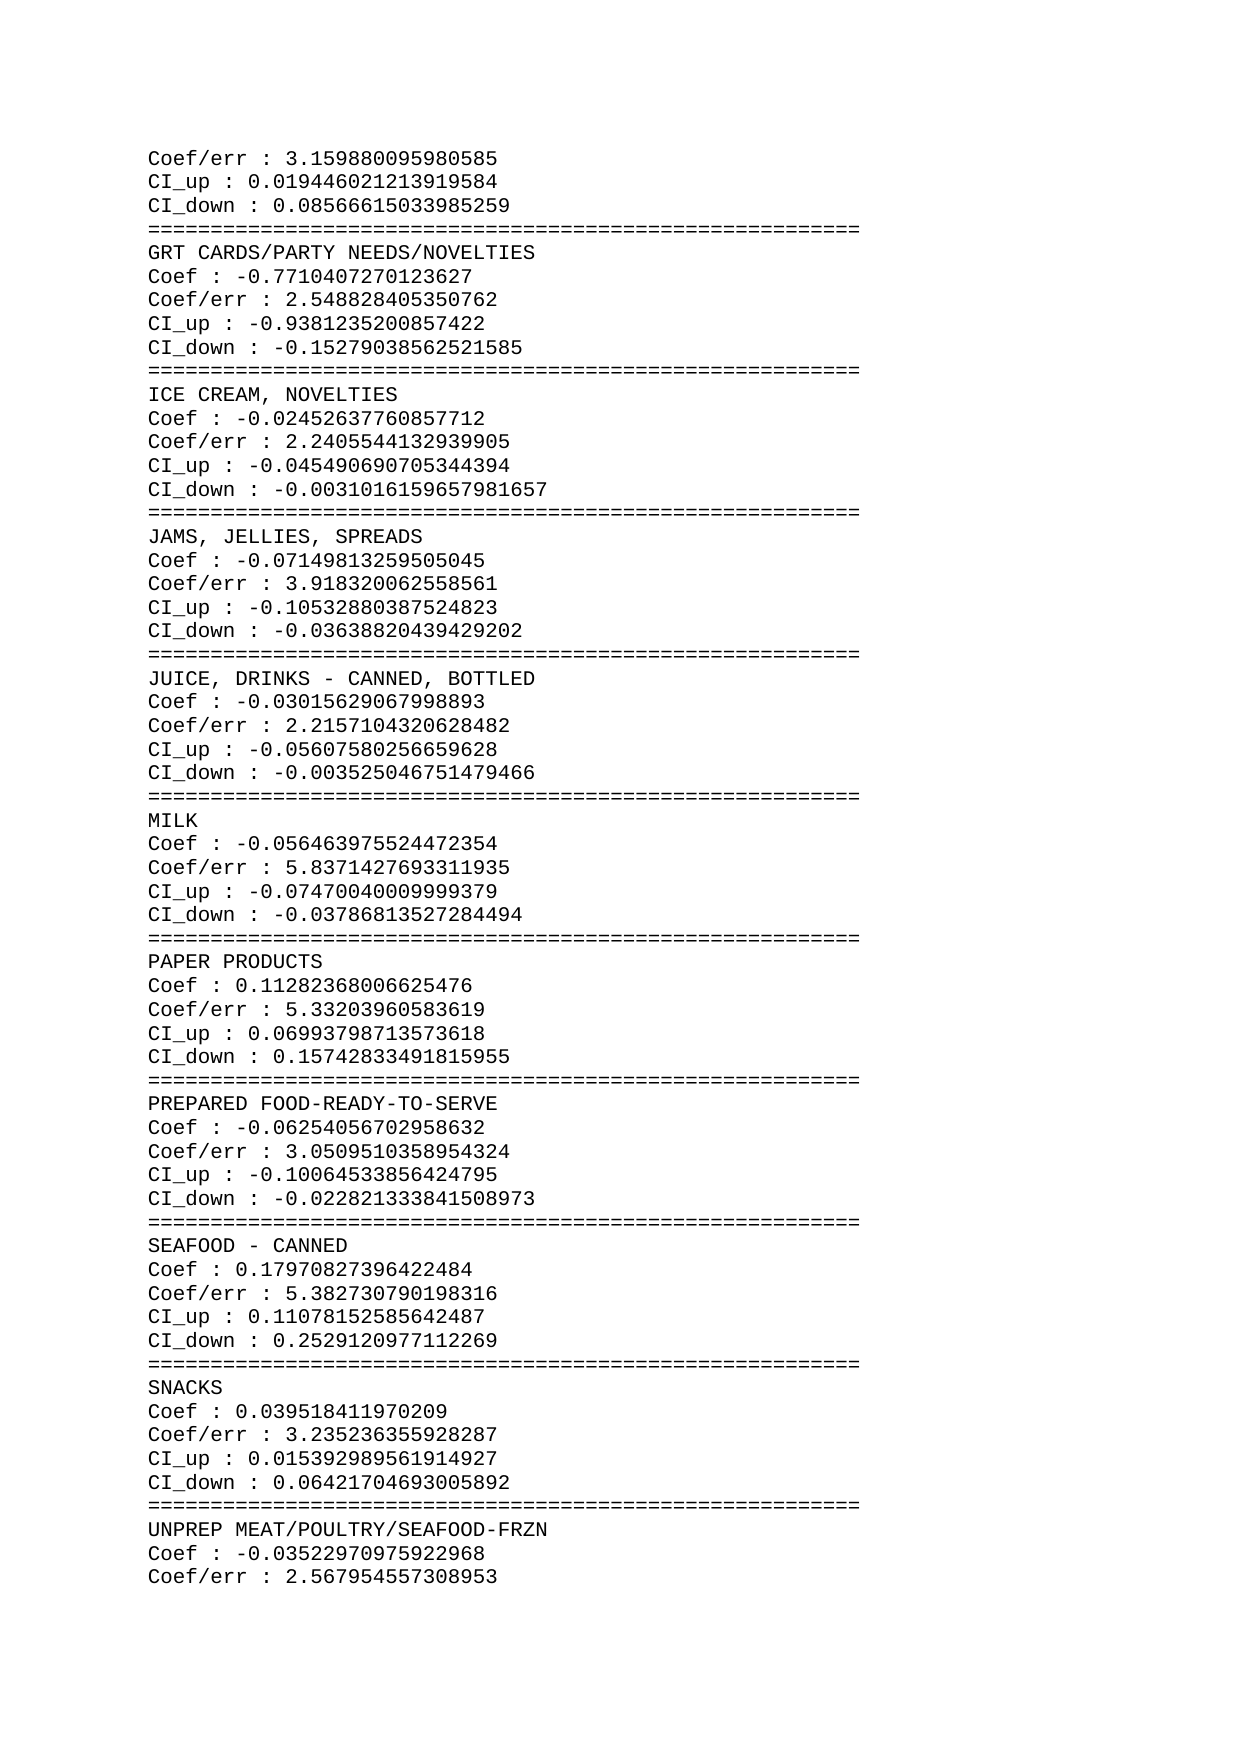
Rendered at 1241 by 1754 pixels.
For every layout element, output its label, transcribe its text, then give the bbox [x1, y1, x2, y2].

text Coef/err : 5.8371427693311935 [148, 857, 1093, 881]
text PREPARED FOOD-READY-TO-SERVE [148, 1093, 1093, 1117]
text ========================================================= [148, 360, 1093, 384]
text Coef : -0.056463975524472354 [148, 833, 1093, 857]
text Coef : 0.17970827396422484 [148, 1259, 1093, 1283]
text CI_up : -0.07470040009999379 [148, 881, 1093, 904]
text Coef/err : 3.159880095980585 [148, 148, 1093, 171]
text CI_up : 0.06993798713573618 [148, 1022, 1093, 1046]
text CI_down : 0.08566615033985259 [148, 195, 1093, 218]
text Coef/err : 5.33203960583619 [148, 999, 1093, 1022]
text CI_down : -0.003525046751479466 [148, 762, 1093, 786]
text Coef/err : 2.2405544132939905 [148, 431, 1093, 455]
text CI_down : 0.06421704693005892 [148, 1472, 1093, 1495]
text CI_up : 0.019446021213919584 [148, 171, 1093, 195]
text ========================================================= [148, 1070, 1093, 1093]
text MILK [148, 810, 1093, 833]
text CI_up : -0.05607580256659628 [148, 739, 1093, 762]
text Coef/err : 3.918320062558561 [148, 573, 1093, 597]
text GRT CARDS/PARTY NEEDS/NOVELTIES [148, 242, 1093, 266]
text Coef/err : 3.0509510358954324 [148, 1141, 1093, 1164]
text PAPER PRODUCTS [148, 952, 1093, 975]
text CI_down : 0.2529120977112269 [148, 1330, 1093, 1353]
text JUICE, DRINKS - CANNED, BOTTLED [148, 668, 1093, 691]
text Coef/err : 5.382730790198316 [148, 1283, 1093, 1306]
text ========================================================= [148, 1212, 1093, 1235]
text Coef : -0.07149813259505045 [148, 549, 1093, 573]
text CI_down : -0.03786813527284494 [148, 904, 1093, 928]
text ========================================================= [148, 928, 1093, 952]
text CI_up : -0.10532880387524823 [148, 597, 1093, 621]
text CI_up : -0.10064533856424795 [148, 1164, 1093, 1188]
text Coef : 0.039518411970209 [148, 1401, 1093, 1424]
text Coef/err : 2.548828405350762 [148, 289, 1093, 313]
text Coef/err : 2.2157104320628482 [148, 715, 1093, 739]
text Coef : -0.03015629067998893 [148, 691, 1093, 715]
text CI_down : -0.022821333841508973 [148, 1188, 1093, 1212]
text ========================================================= [148, 644, 1093, 668]
text ========================================================= [148, 1353, 1093, 1377]
text Coef : 0.11282368006625476 [148, 975, 1093, 999]
text CI_down : 0.15742833491815955 [148, 1046, 1093, 1070]
text ICE CREAM, NOVELTIES [148, 384, 1093, 408]
text Coef/err : 2.567954557308953 [148, 1566, 1093, 1590]
text JAMS, JELLIES, SPREADS [148, 526, 1093, 549]
text ========================================================= [148, 218, 1093, 242]
text CI_up : -0.9381235200857422 [148, 313, 1093, 337]
text CI_up : 0.11078152585642487 [148, 1306, 1093, 1330]
text CI_up : 0.015392989561914927 [148, 1448, 1093, 1472]
text SEAFOOD - CANNED [148, 1235, 1093, 1259]
text CI_down : -0.03638820439429202 [148, 621, 1093, 644]
text ========================================================= [148, 502, 1093, 526]
text ========================================================= [148, 1495, 1093, 1519]
text CI_up : -0.045490690705344394 [148, 455, 1093, 479]
text ========================================================= [148, 786, 1093, 810]
text Coef : -0.06254056702958632 [148, 1117, 1093, 1141]
text Coef : -0.02452637760857712 [148, 408, 1093, 431]
text Coef : -0.03522970975922968 [148, 1543, 1093, 1566]
text CI_down : -0.0031016159657981657 [148, 479, 1093, 502]
text Coef/err : 3.235236355928287 [148, 1424, 1093, 1448]
text Coef : -0.7710407270123627 [148, 266, 1093, 289]
text UNPREP MEAT/POULTRY/SEAFOOD-FRZN [148, 1519, 1093, 1543]
text CI_down : -0.15279038562521585 [148, 337, 1093, 360]
text SNACKS [148, 1377, 1093, 1401]
